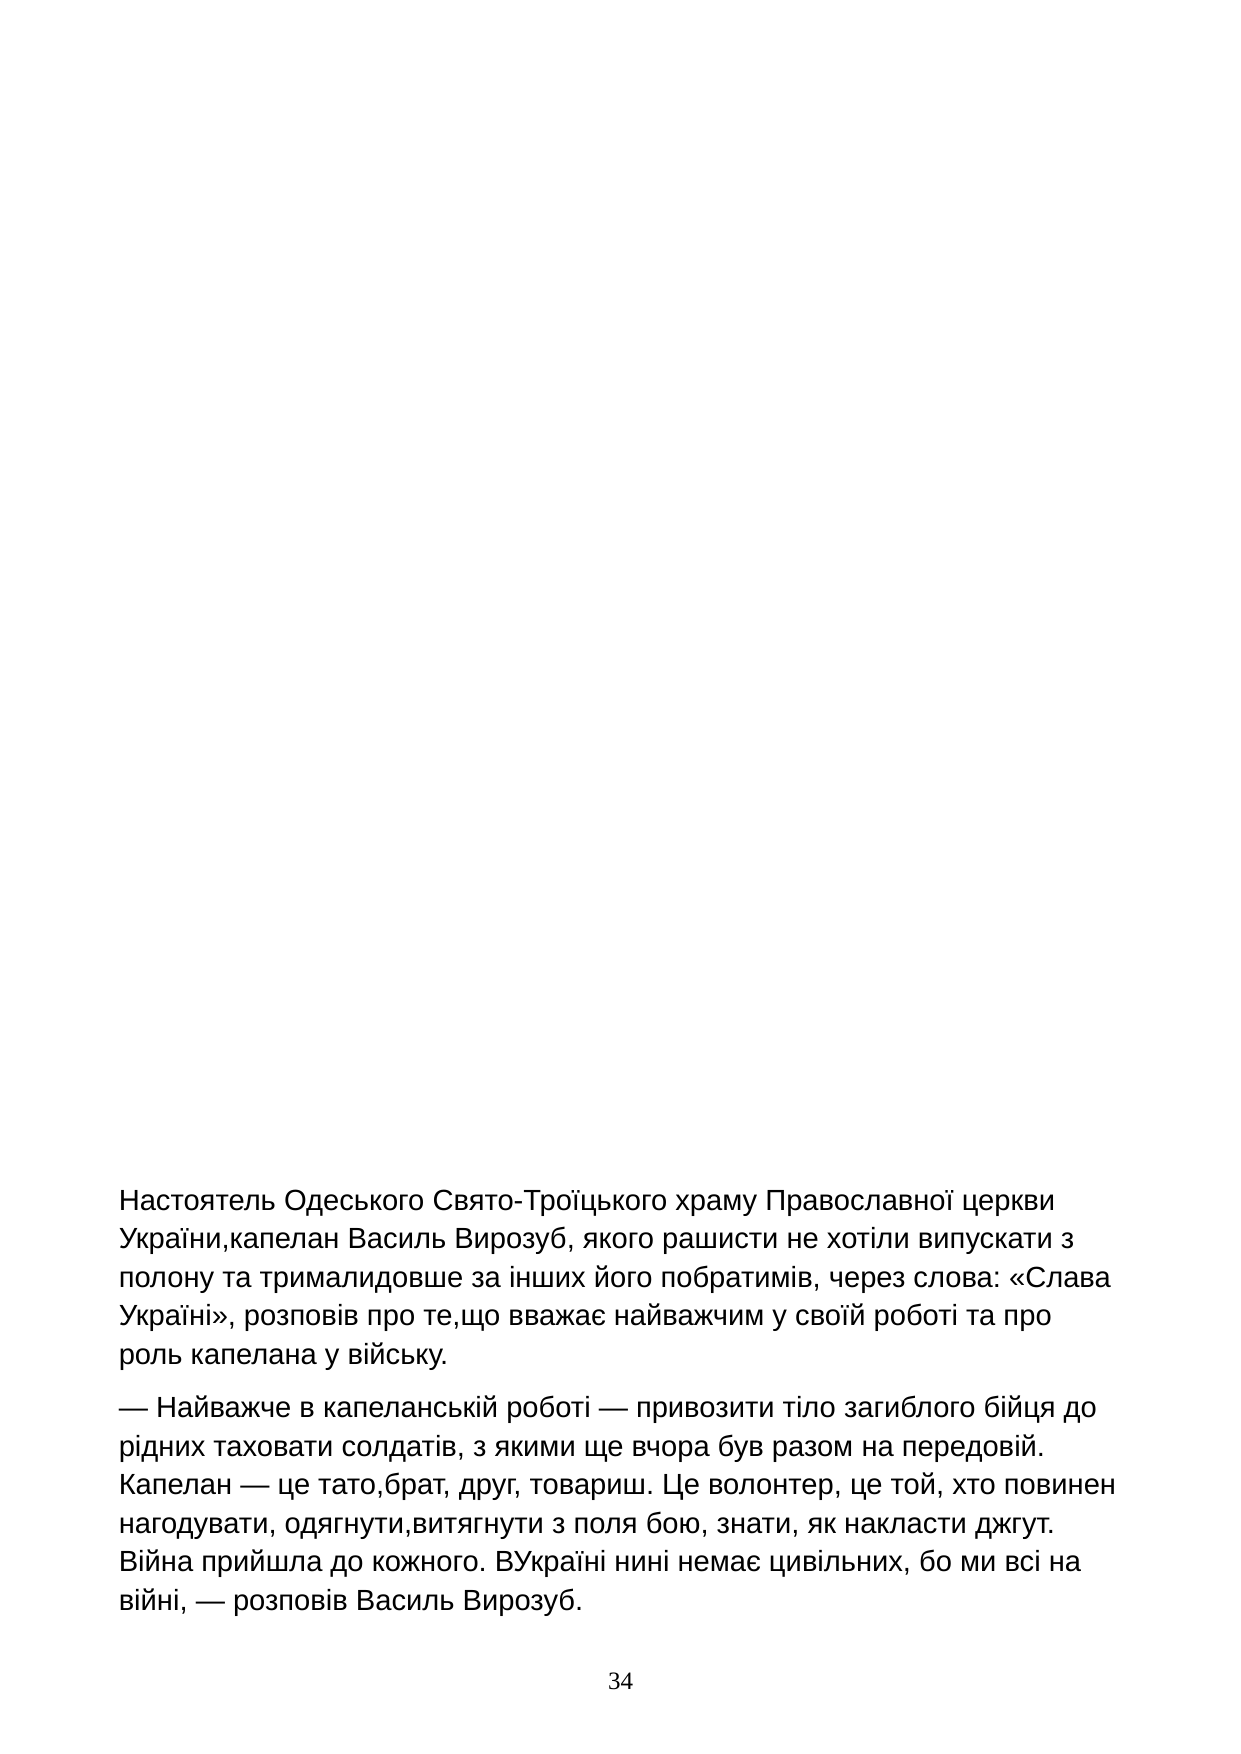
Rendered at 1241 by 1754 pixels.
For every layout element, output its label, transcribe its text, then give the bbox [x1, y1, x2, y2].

text Настоятель Одеського Свято-Троїцького храму Православної церкви України,капелан Василь Вирозуб, якого рашисти не хотіли випускати з полону та трималидовше за інших його побратимів, через слова: «Слава Україні», розповів про те,що вважає найважчим у своїй роботі та про роль капелана у війську. [118, 1183, 1122, 1371]
text — Найважче в капеланській роботі — привозити тіло загиблого бійця до рідних таховати солдатів, з якими ще вчора був разом на передовій. Капелан — це тато,брат, друг, товариш. Це волонтер, це той, хто повинен нагодувати, одягнути,витягнути з поля бою, знати, як накласти джгут. Війна прийшла до кожного. ВУкраїні нині немає цивільних, бо ми всі на війні, — розповів Василь Вирозуб. [118, 1390, 1122, 1616]
